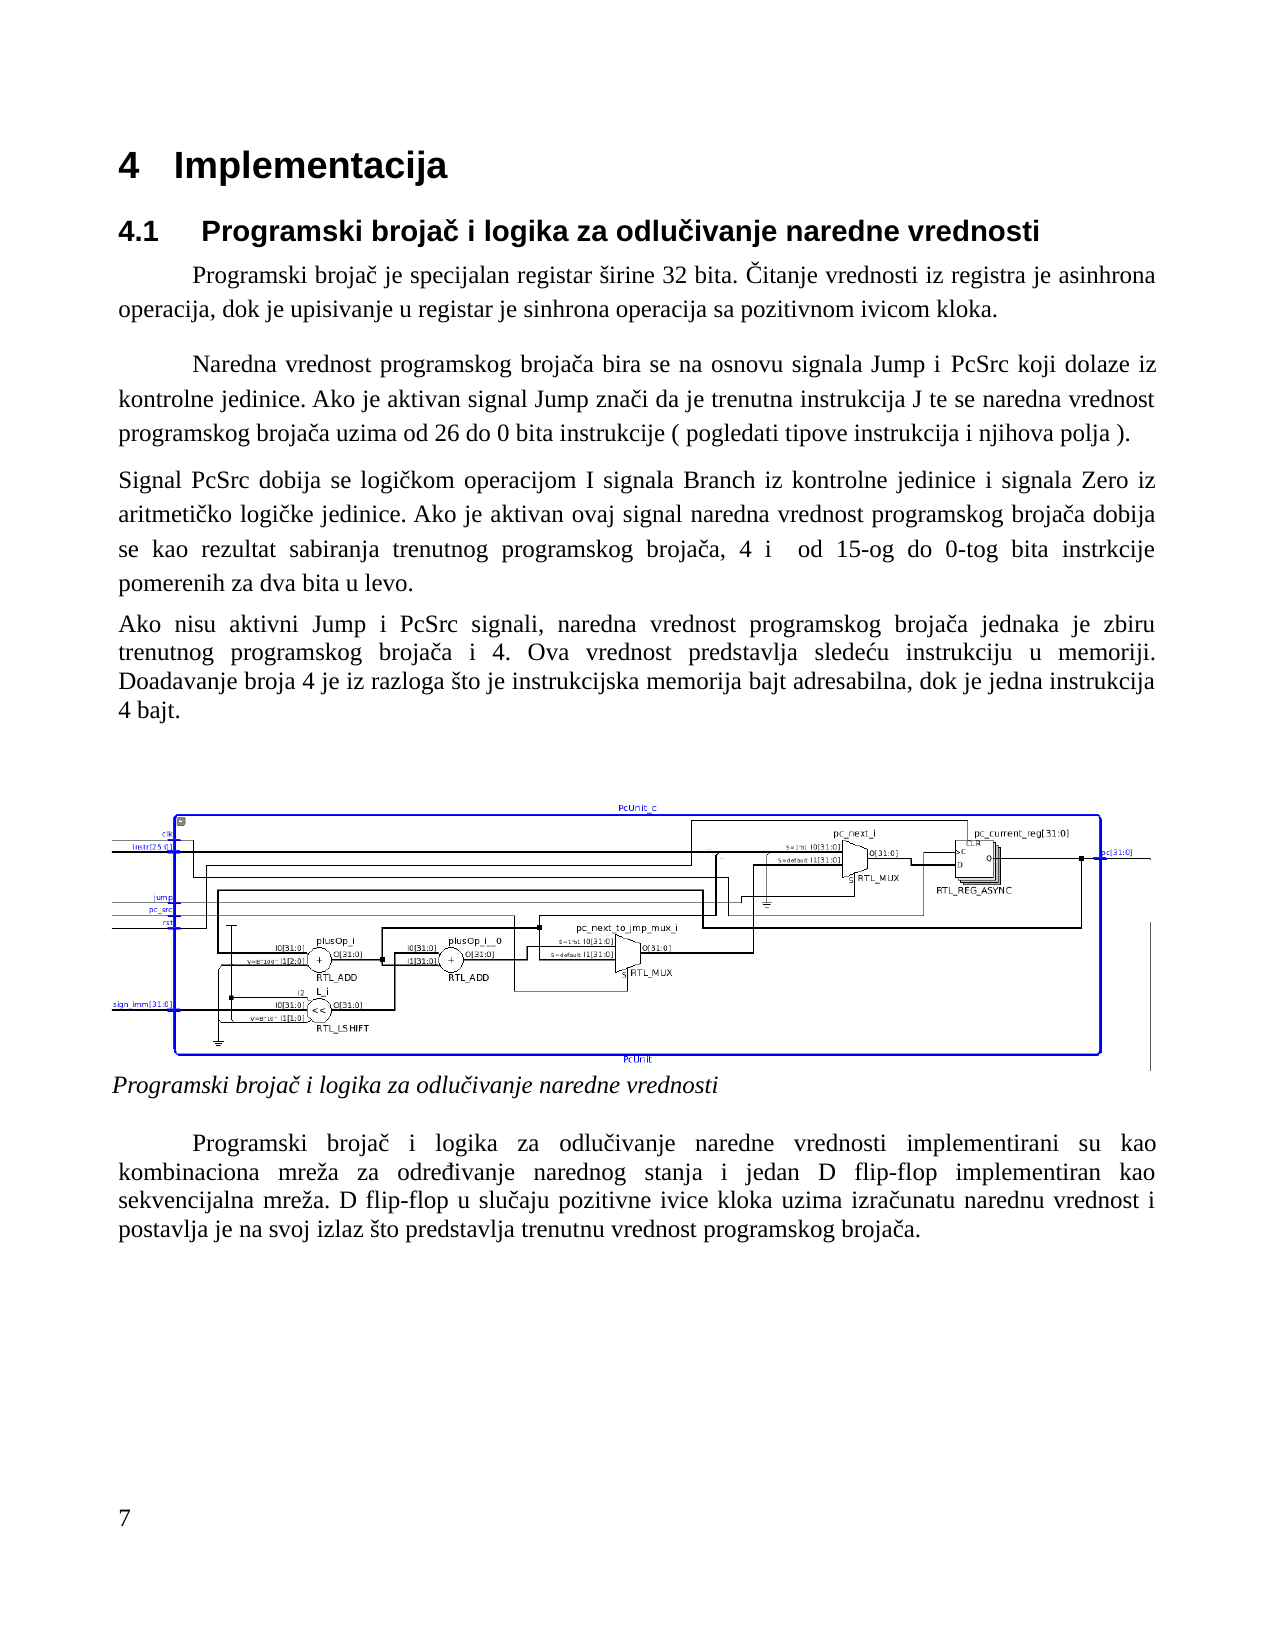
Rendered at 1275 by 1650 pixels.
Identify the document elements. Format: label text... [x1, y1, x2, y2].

subtitle Implementacija [118, 143, 1157, 187]
subtitle Programski brojač i logika za odlučivanje naredne vrednosti [118, 214, 1157, 248]
text Ako nisu aktivni Jump i PcSrc signali, naredna vrednost programskog brojača jednaka je zbiru trenutnog programskog brojača i 4. Ova vrednost predstavlja sledeću instrukciju u memoriji. Doadavanje broja 4 je iz razloga što je instrukcijska memorija bajt adresabilna, dok je jedna instrukcija 4 bajt. [118, 609, 1157, 724]
text Signal PcSrc dobija se logičkom operacijom I signala Branch iz kontrolne jedinice i signala Zero iz aritmetičko logičke jedinice. Ako je aktivan ovaj signal naredna vrednost programskog brojača dobija se kao rezultat sabiranja trenutnog programskog brojača, 4 i od 15-og do 0-tog bita instrkcije pomerenih za dva bita u levo. [118, 465, 1157, 597]
picture [111, 792, 1151, 1071]
text Programski brojač i logika za odlučivanje naredne vrednosti [112, 793, 1185, 1099]
text Programski brojač i logika za odlučivanje naredne vrednosti implementirani su kao kombinaciona mreža za određivanje narednog stanja i jedan D flip-flop implementiran kao sekvencijalna mreža. D flip-flop u slučaju pozitivne ivice kloka uzima izračunatu narednu vrednost i postavlja je na svoj izlaz što predstavlja trenutnu vrednost programskog brojača. [118, 1128, 1157, 1243]
text Programski brojač je specijalan registar širine 32 bita. Čitanje vrednosti iz registra je asinhrona operacija, dok je upisivanje u registar je sinhrona operacija sa pozitivnom ivicom kloka. [118, 260, 1157, 323]
text Naredna vrednost programskog brojača bira se na osnovu signala Jump i PcSrc koji dolaze iz kontrolne jedinice. Ako je aktivan signal Jump znači da je trenutna instrukcija J te se naredna vrednost programskog brojača uzima od 26 do 0 bita instrukcije ( pogledati tipove instrukcija i njihova polja ). [118, 349, 1157, 447]
